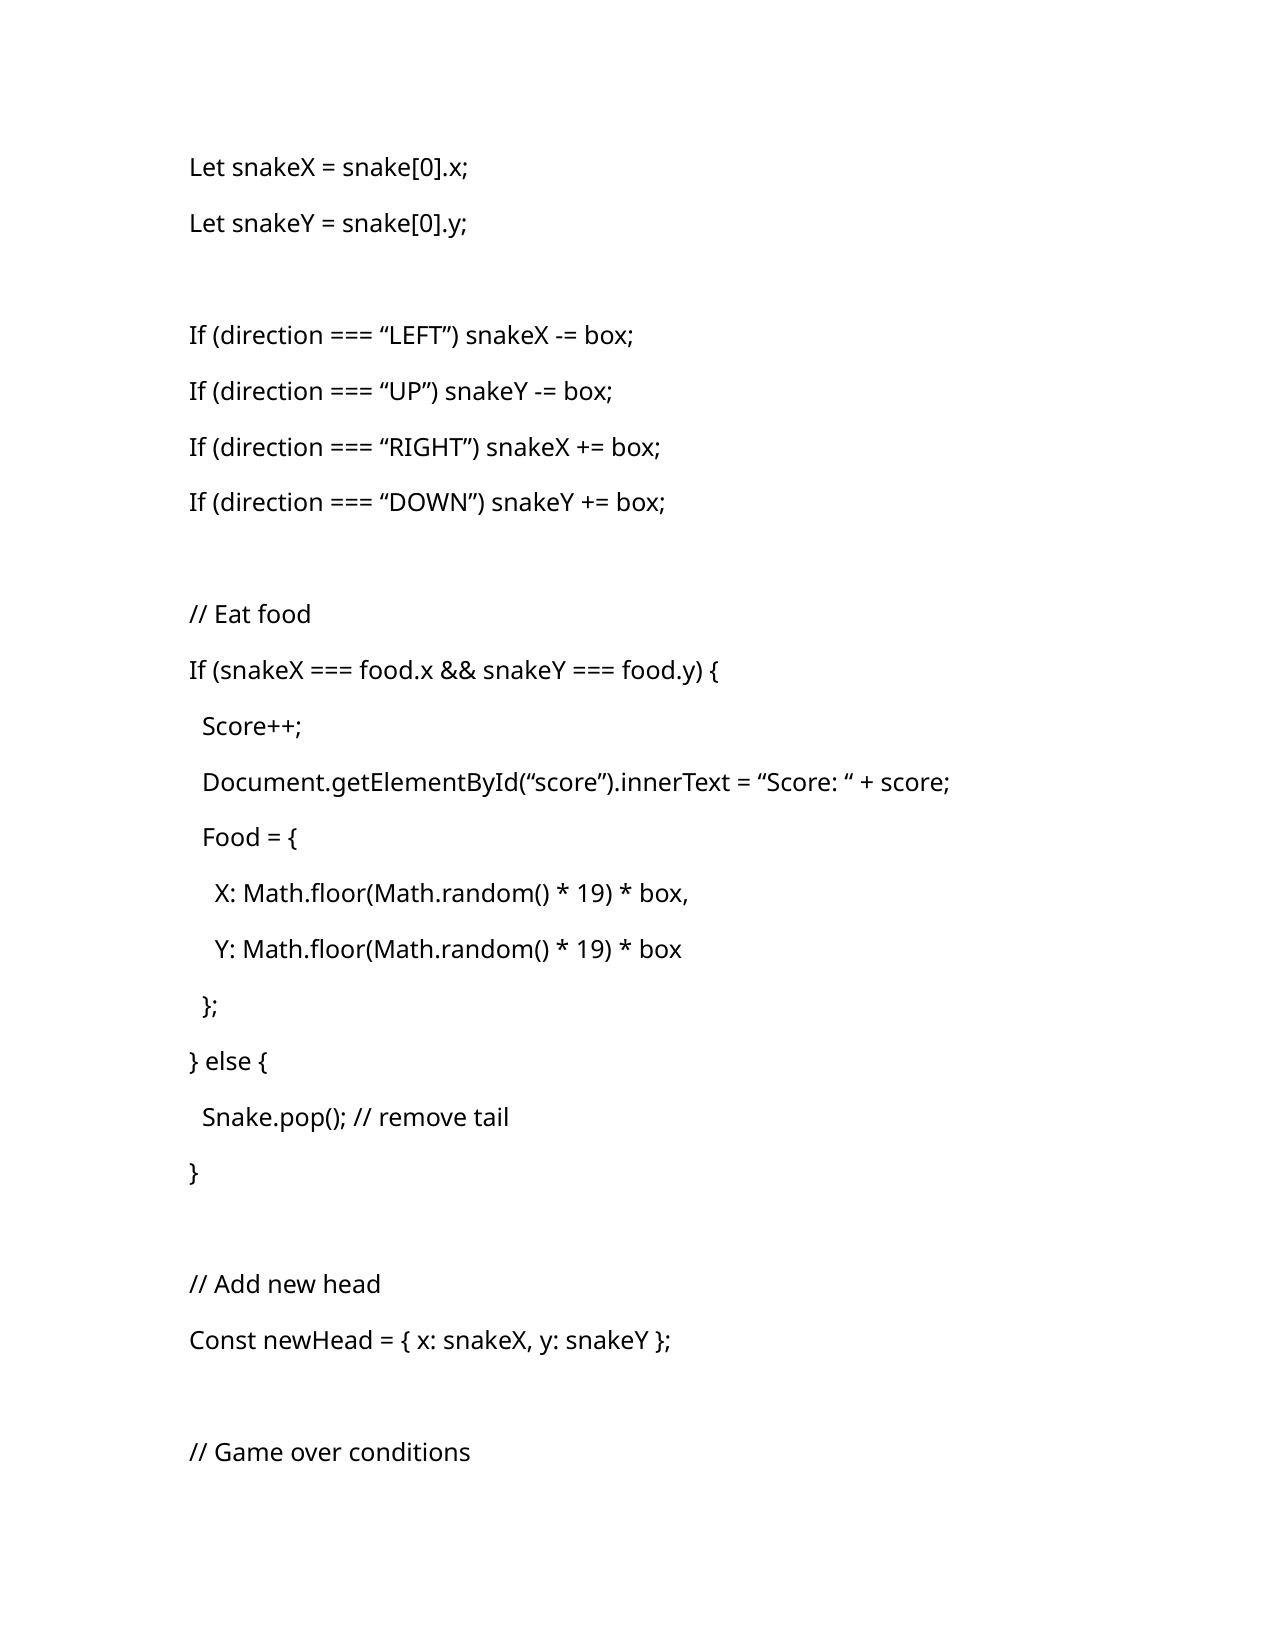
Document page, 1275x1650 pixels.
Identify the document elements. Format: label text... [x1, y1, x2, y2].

text If (direction === “RIGHT”) snakeX += box; [150, 429, 1125, 463]
text If (direction === “DOWN”) snakeY += box; [150, 485, 1125, 519]
text // Eat food [150, 597, 1125, 631]
text Y: Math.floor(Math.random() * 19) * box [150, 932, 1125, 966]
text Const newHead = { x: snakeX, y: snakeY }; [150, 1322, 1125, 1357]
text Let snakeX = snake[0].x; [150, 150, 1125, 184]
text } [150, 1155, 1125, 1189]
text } else { [150, 1043, 1125, 1077]
text If (direction === “LEFT”) snakeX -= box; [150, 317, 1125, 352]
text If (snakeX === food.x && snakeY === food.y) { [150, 652, 1125, 687]
text // Game over conditions [150, 1434, 1125, 1468]
text Let snakeY = snake[0].y; [150, 206, 1125, 240]
text Document.getElementById(“score”).innerText = “Score: “ + score; [150, 764, 1125, 798]
text // Add new head [150, 1267, 1125, 1301]
text Snake.pop(); // remove tail [150, 1099, 1125, 1133]
text }; [150, 987, 1125, 1022]
text Food = { [150, 820, 1125, 854]
text If (direction === “UP”) snakeY -= box; [150, 373, 1125, 407]
text Score++; [150, 708, 1125, 742]
text X: Math.floor(Math.random() * 19) * box, [150, 876, 1125, 910]
